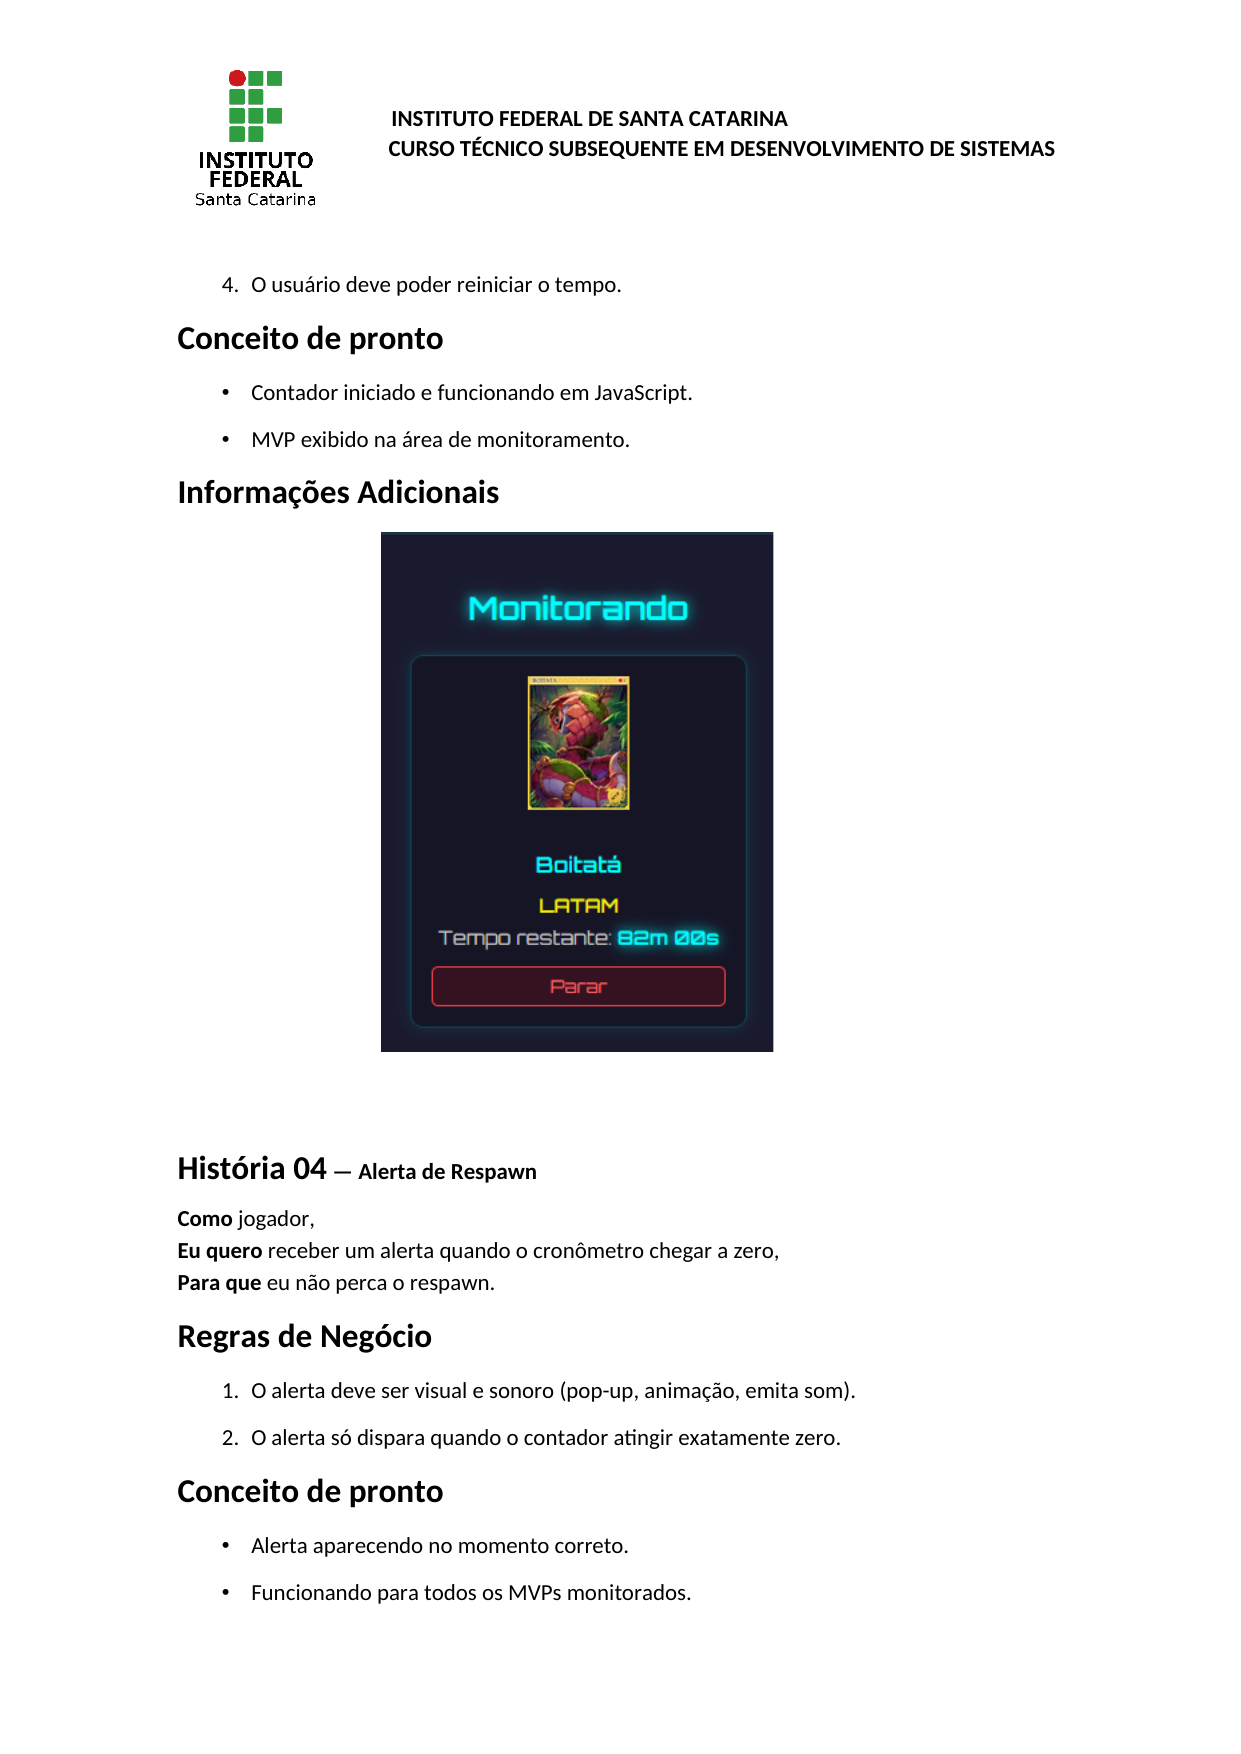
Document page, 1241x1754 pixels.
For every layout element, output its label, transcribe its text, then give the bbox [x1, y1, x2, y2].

picture [381, 532, 774, 1052]
list Alerta aparecendo no momento correto. [222, 1531, 1063, 1559]
picture [173, 67, 338, 208]
subtitle Conceito de pronto [177, 317, 1063, 357]
subtitle Conceito de pronto [177, 1470, 1063, 1510]
subtitle História 04 — Alerta de Respawn [177, 1147, 1063, 1188]
subtitle Regras de Negócio [177, 1315, 1063, 1356]
list O usuário deve poder reiniciar o tempo. [222, 270, 1063, 298]
list O alerta só dispara quando o contador atingir exatamente zero. [222, 1423, 1063, 1451]
list MVP exibido na área de monitoramento. [222, 425, 1063, 453]
text Como jogador, Eu quero receber um alerta quando o cronômetro chegar a zero, Para que eu não perca o respawn. [177, 1204, 1063, 1296]
list Contador iniciado e funcionando em JavaScript. [222, 378, 1063, 406]
list O alerta deve ser visual e sonoro (pop-up, animação, emita som). [222, 1376, 1063, 1404]
subtitle Informações Adicionais [177, 472, 1063, 512]
list Funcionando para todos os MVPs monitorados. [222, 1578, 1063, 1606]
